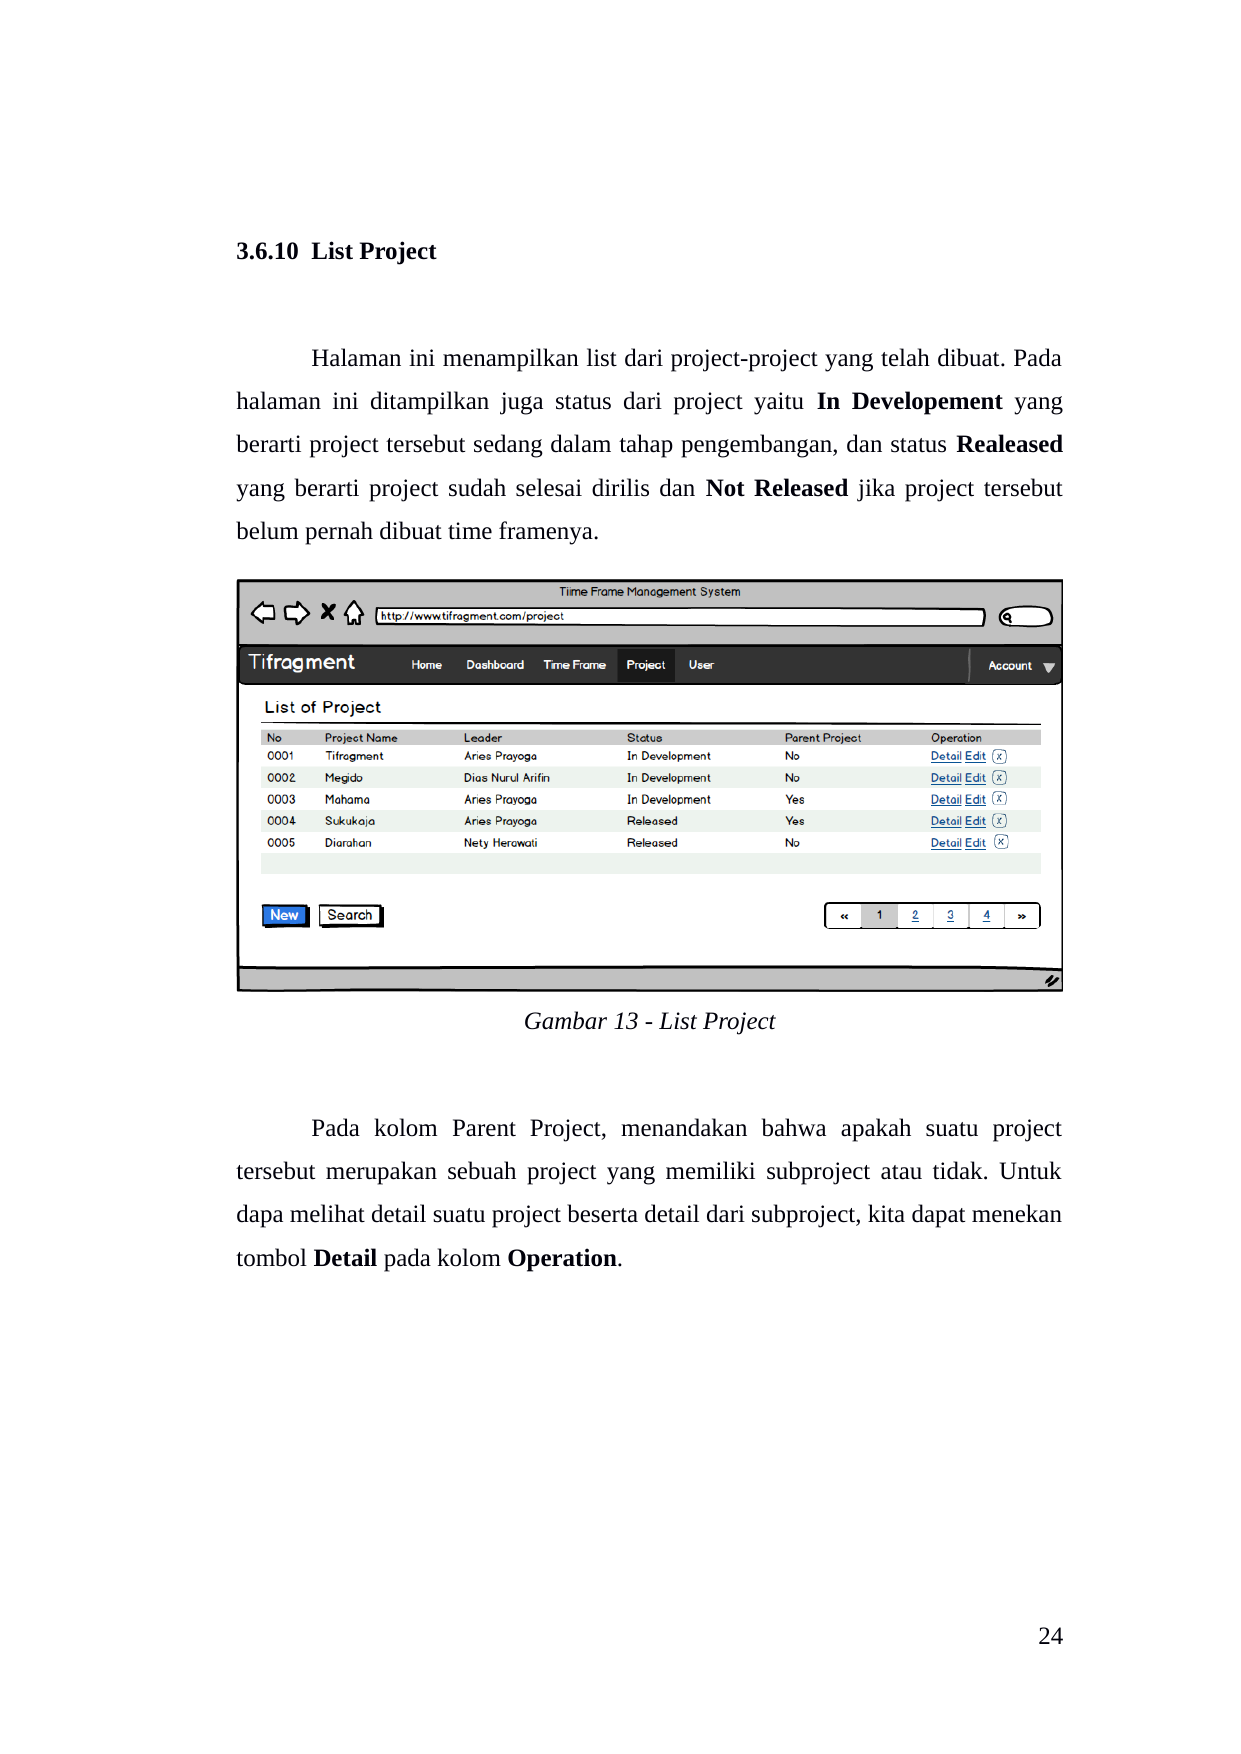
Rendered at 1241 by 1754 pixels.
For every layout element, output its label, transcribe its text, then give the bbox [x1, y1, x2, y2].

text Halaman ini menampilkan list dari project-project yang telah dibuat. Pada halaman ini ditampilkan juga status dari project yaitu In Developement yang berarti project tersebut sedang dalam tahap pengembangan, dan status Realeased yang berarti project sudah selesai dirilis dan Not Released jika project tersebut belum pernah dibuat time framenya. [236, 343, 1063, 544]
subtitle 3.6.10 List Project [236, 236, 1063, 265]
picture [236, 579, 1063, 992]
text Pada kolom Parent Project, menandakan bahwa apakah suatu project tersebut merupakan sebuah project yang memiliki subproject atau tidak. Untuk dapa melihat detail suatu project beserta detail dari subproject, kita dapat menekan tombol Detail pada kolom Operation. [236, 1113, 1063, 1271]
text Gambar 13 - List Project [236, 992, 1063, 1035]
